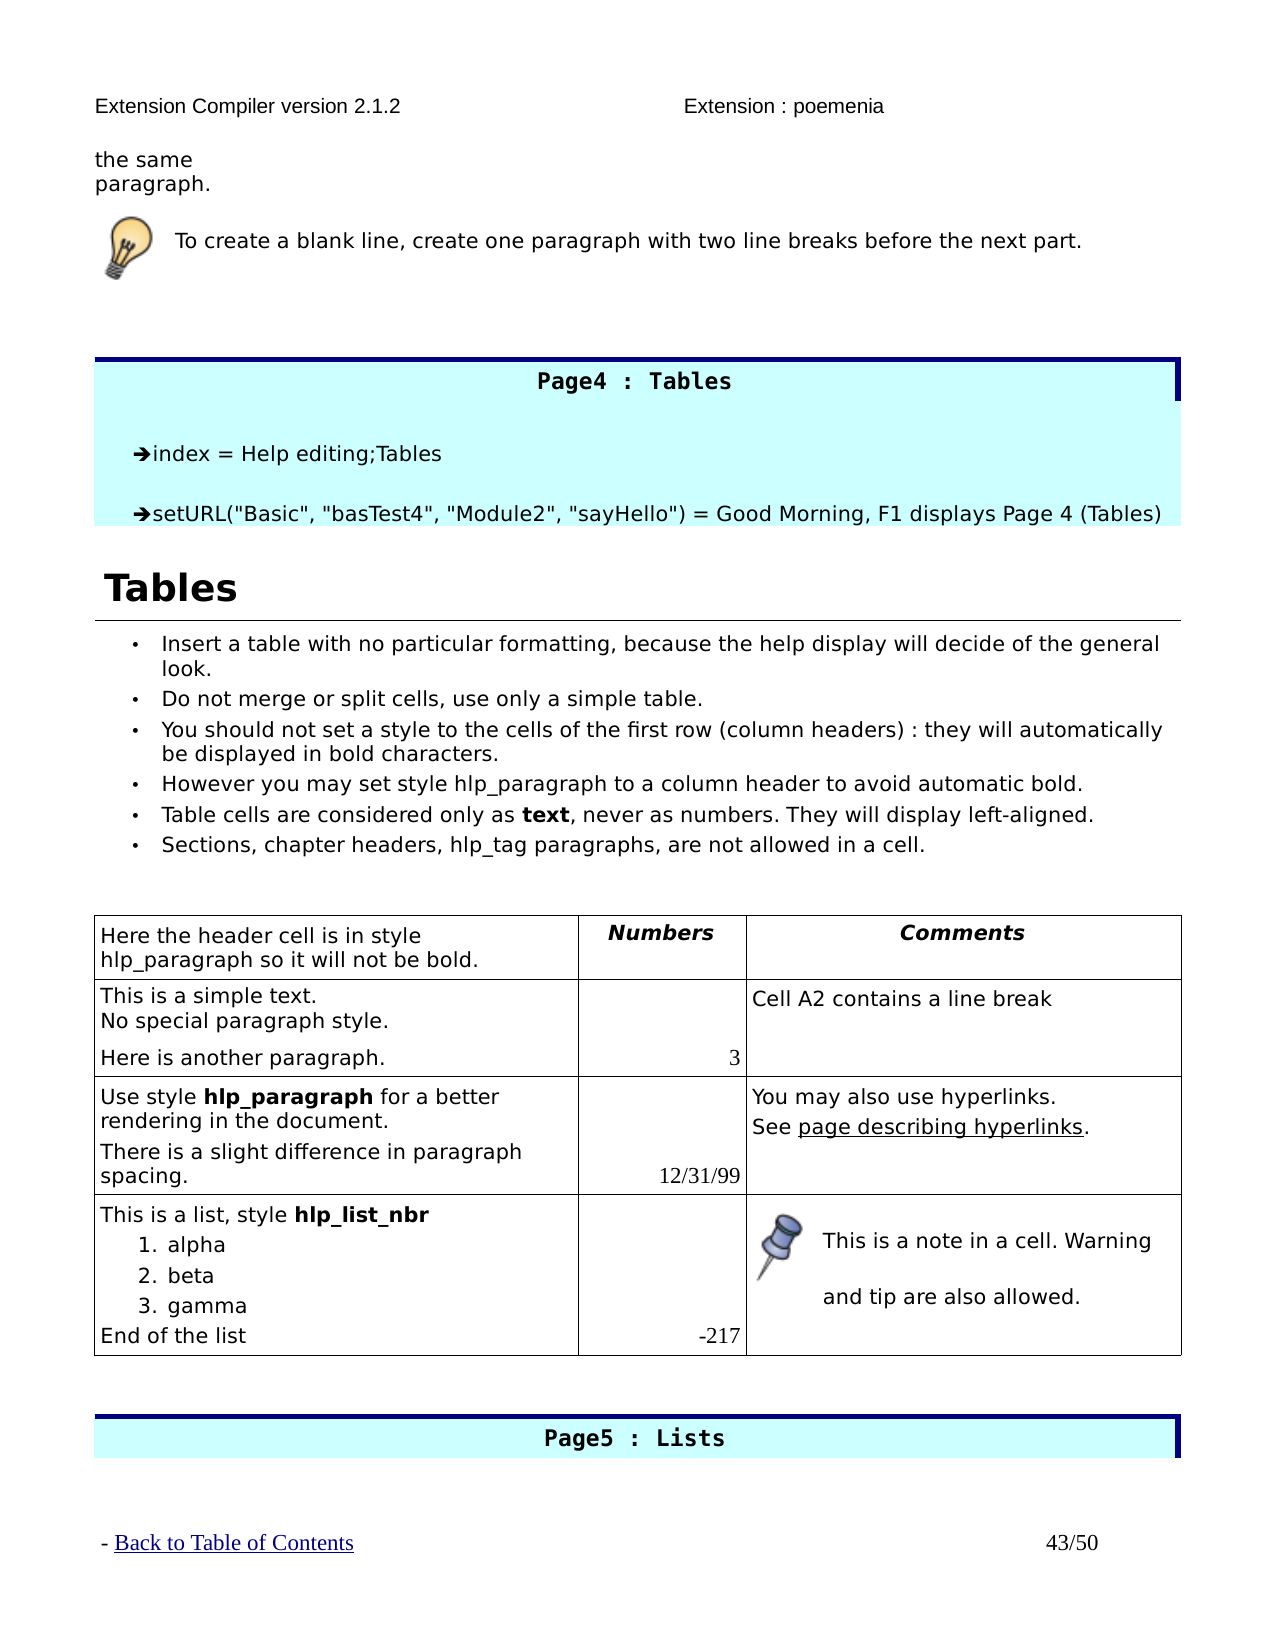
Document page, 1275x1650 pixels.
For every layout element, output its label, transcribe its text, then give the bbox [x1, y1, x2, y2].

table_cell Use style hlp_paragraph for a better rendering in the document. There is a slight difference in paragraph spacing. [95, 1077, 578, 1194]
list To create a blank line, create one paragraph with two line breaks before the next part. [94, 211, 1181, 286]
table_cell 31.12.99 [579, 1077, 746, 1194]
list Sections, chapter headers, hlp_tag paragraphs, are not allowed in a cell. [132, 833, 1181, 857]
table_cell This is a list, style hlp_list_nbr alpha beta gamma End of the list [95, 1195, 578, 1354]
table_cell This is a simple text. No special paragraph style. Here is another paragraph. [95, 980, 578, 1076]
list index = Help editing;Tables [94, 442, 1181, 466]
table_cell You may also use hyperlinks. See page describing hyperlinks. [747, 1077, 1181, 1194]
list Do not merge or split cells, use only a simple table. [132, 687, 1181, 712]
text Page5 : Lists [94, 1415, 1175, 1458]
picture [95, 212, 163, 285]
list However you may set style hlp_paragraph to a column header to avoid automatic bold. [132, 772, 1181, 797]
list setURL("Basic", "basTest4", "Module2", "sayHello") = Good Morning, F1 displays Page 4 (Tables) [94, 502, 1181, 526]
picture [752, 1212, 808, 1284]
table_cell 3 [579, 980, 746, 1076]
table_cell Cell A2 contains a line break [747, 980, 1181, 1076]
table_header Here the header cell is in style hlp_paragraph so it will not be bold. [95, 916, 578, 978]
table_cell -217 [579, 1195, 746, 1354]
list You should not set a style to the cells of the first row (column headers) : they will automatically be displayed in bold characters. [132, 717, 1181, 766]
list Insert a table with no particular formatting, because the help display will decide of the general look. [132, 632, 1181, 681]
text Tables [94, 557, 1181, 620]
list Table cells are considered only as text, never as numbers. They will display left-aligned. [132, 803, 1181, 827]
table_cell This is a note in a cell. Warning and tip are also allowed. [747, 1195, 1181, 1354]
text the same paragraph. [94, 147, 1181, 196]
table_header Comments [747, 916, 1181, 978]
table_header Numbers [579, 916, 746, 978]
text Page4 : Tables [94, 358, 1175, 401]
